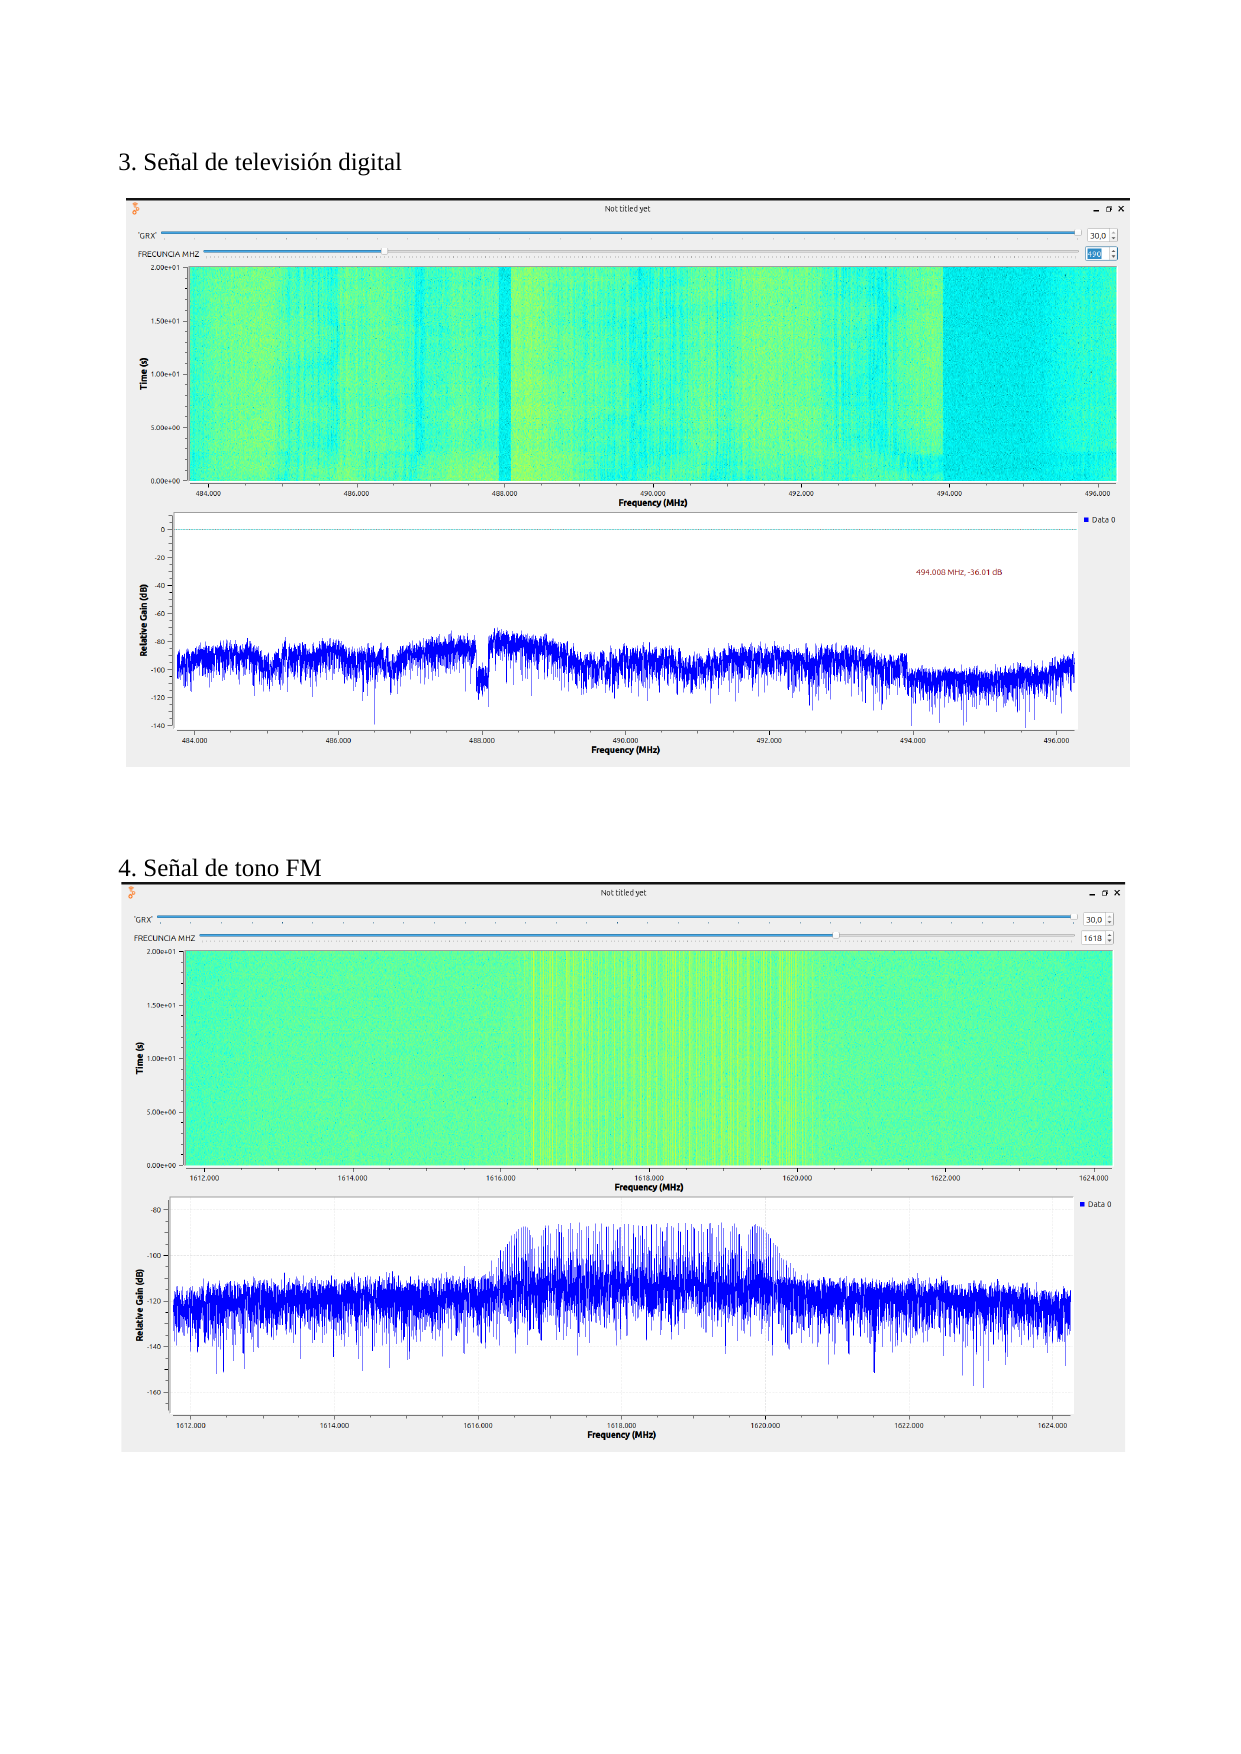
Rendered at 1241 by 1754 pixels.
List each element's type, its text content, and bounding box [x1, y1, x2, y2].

picture [126, 198, 1130, 767]
text 4. Señal de tono FM [118, 853, 1122, 882]
text 3. Señal de televisión digital [118, 147, 1122, 176]
picture [121, 882, 1126, 1452]
